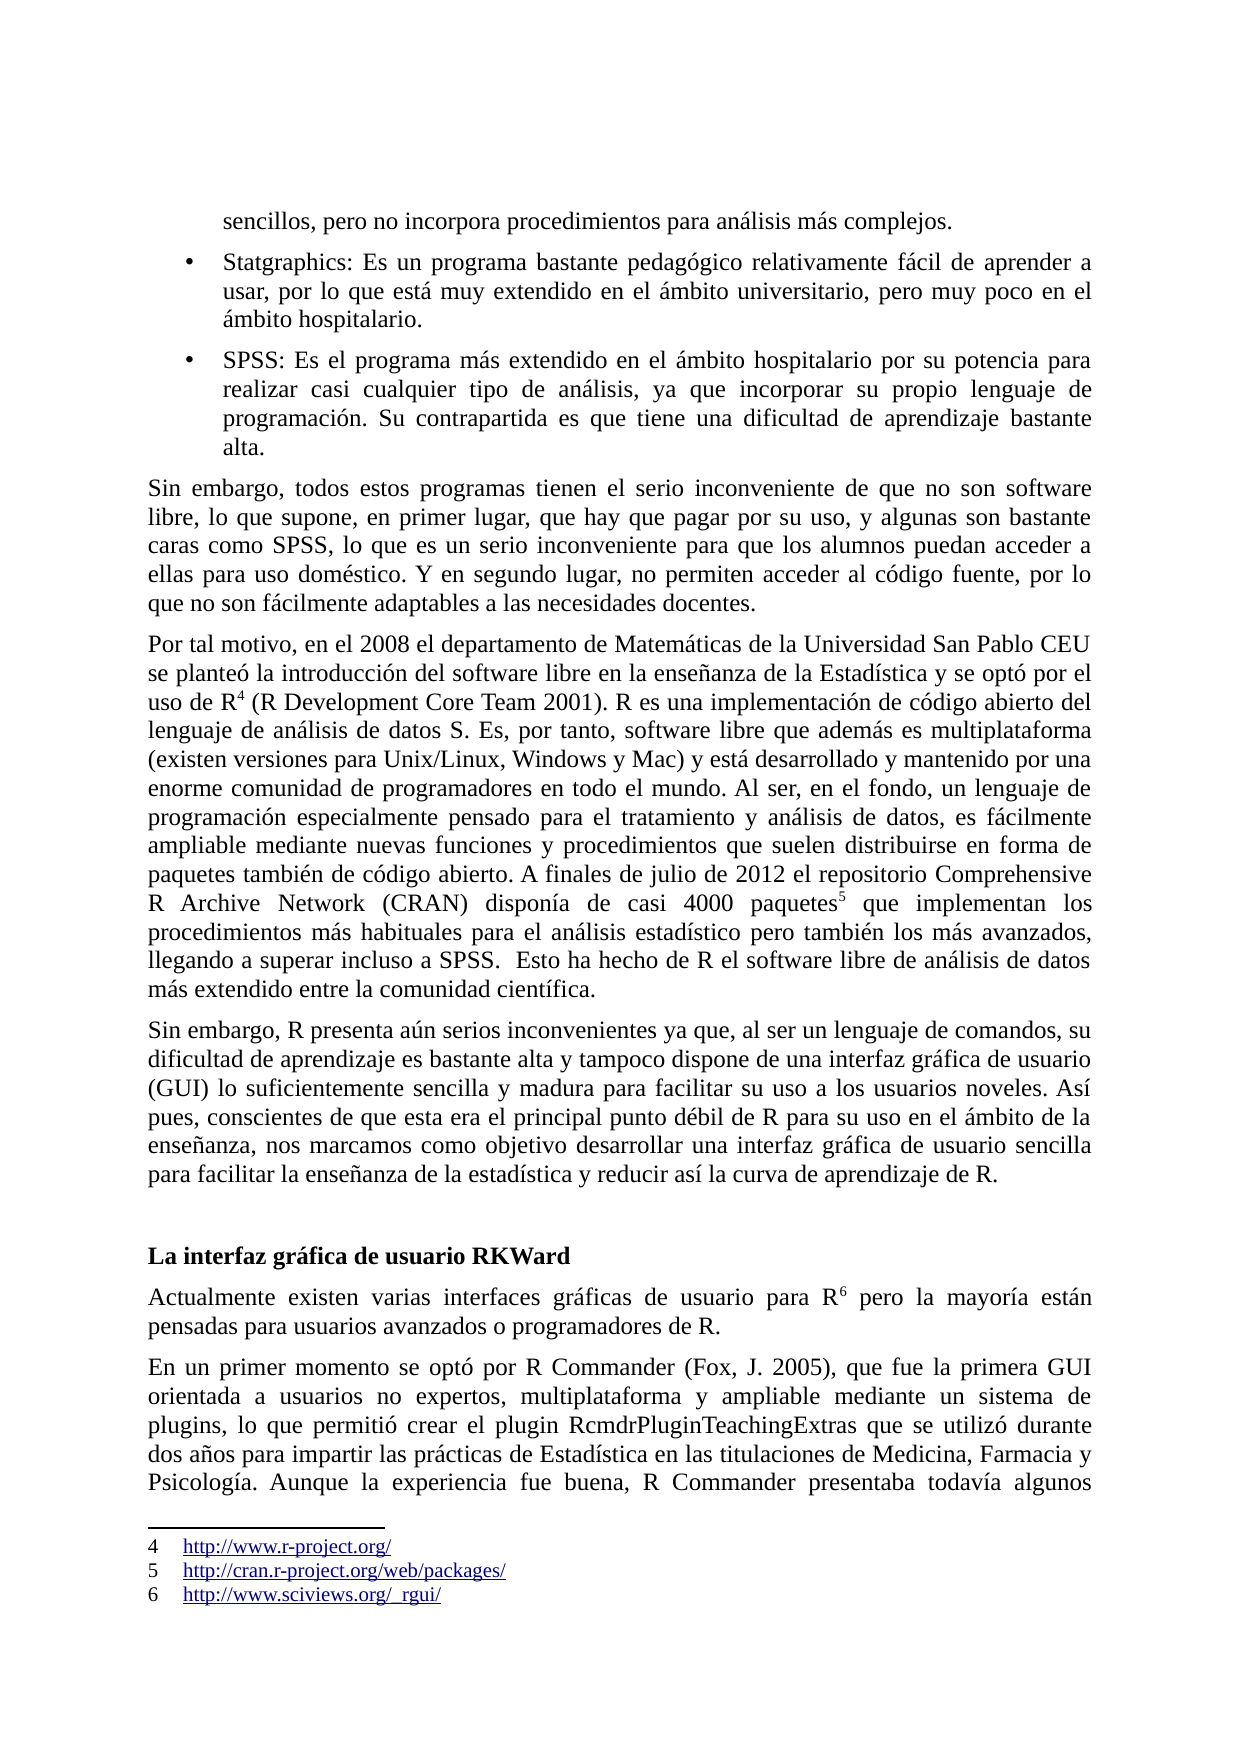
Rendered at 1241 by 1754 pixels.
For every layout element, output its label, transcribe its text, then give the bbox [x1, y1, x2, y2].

text Por tal motivo, en el 2008 el departamento de Matemáticas de la Universidad San Pablo CEU se planteó la introducción del software libre en la enseñanza de la Estadística y se optó por el uso de R (R Development Core Team 2001). R es una implementación de código abierto del lenguaje de análisis de datos S. Es, por tanto, software libre que además es multiplataforma (existen versiones para Unix/Linux, Windows y Mac) y está desarrollado y mantenido por una enorme comunidad de programadores en todo el mundo. Al ser, en el fondo, un lenguaje de programación especialmente pensado para el tratamiento y análisis de datos, es fácilmente ampliable mediante nuevas funciones y procedimientos que suelen distribuirse en forma de paquetes también de código abierto. A finales de julio de 2012 el repositorio Comprehensive R Archive Network (CRAN) disponía de casi 4000 paquetes que implementan los procedimientos más habituales para el análisis estadístico pero también los más avanzados, llegando a superar incluso a SPSS. Esto ha hecho de R el software libre de análisis de datos más extendido entre la comunidad científica. [148, 629, 1093, 1003]
list Statgraphics: Es un programa bastante pedagógico relativamente fácil de aprender a usar, por lo que está muy extendido en el ámbito universitario, pero muy poco en el ámbito hospitalario. [185, 247, 1093, 333]
list SPSS: Es el programa más extendido en el ámbito hospitalario por su potencia para realizar casi cualquier tipo de análisis, ya que incorporar su propio lenguaje de programación. Su contrapartida es que tiene una dificultad de aprendizaje bastante alta. [185, 346, 1093, 461]
text Sin embargo, R presenta aún serios inconvenientes ya que, al ser un lenguaje de comandos, su dificultad de aprendizaje es bastante alta y tampoco dispone de una interfaz gráfica de usuario (GUI) lo suficientemente sencilla y madura para facilitar su uso a los usuarios noveles. Así pues, conscientes de que esta era el principal punto débil de R para su uso en el ámbito de la enseñanza, nos marcamos como objetivo desarrollar una interfaz gráfica de usuario sencilla para facilitar la enseñanza de la estadística y reducir así la curva de aprendizaje de R. [148, 1015, 1093, 1188]
text Actualmente existen varias interfaces gráficas de usuario para R pero la mayoría están pensadas para usuarios avanzados o programadores de R. [148, 1282, 1093, 1340]
text http://www.r-project.org/ [148, 1534, 1093, 1558]
text Sin embargo, todos estos programas tienen el serio inconveniente de que no son software libre, lo que supone, en primer lugar, que hay que pagar por su uso, y algunas son bastante caras como SPSS, lo que es un serio inconveniente para que los alumnos puedan acceder a ellas para uso doméstico. Y en segundo lugar, no permiten acceder al código fuente, por lo que no son fácilmente adaptables a las necesidades docentes. [148, 473, 1093, 617]
text http://cran.r-project.org/web/packages/ [148, 1558, 1093, 1582]
text La interfaz gráfica de usuario RKWard [148, 1241, 1093, 1270]
text En un primer momento se optó por R Commander (Fox, J. 2005), que fue la primera GUI orientada a usuarios no expertos, multiplataforma y ampliable mediante un sistema de plugins, lo que permitió crear el plugin RcmdrPluginTeachingExtras que se utilizó durante dos años para impartir las prácticas de Estadística en las titulaciones de Medicina, Farmacia y Psicología. Aunque la experiencia fue buena, R Commander presentaba todavía algunos [148, 1352, 1093, 1496]
text http://www.sciviews.org/_rgui/ [148, 1582, 1093, 1606]
list sencillos, pero no incorpora procedimientos para análisis más complejos. [185, 206, 1093, 234]
